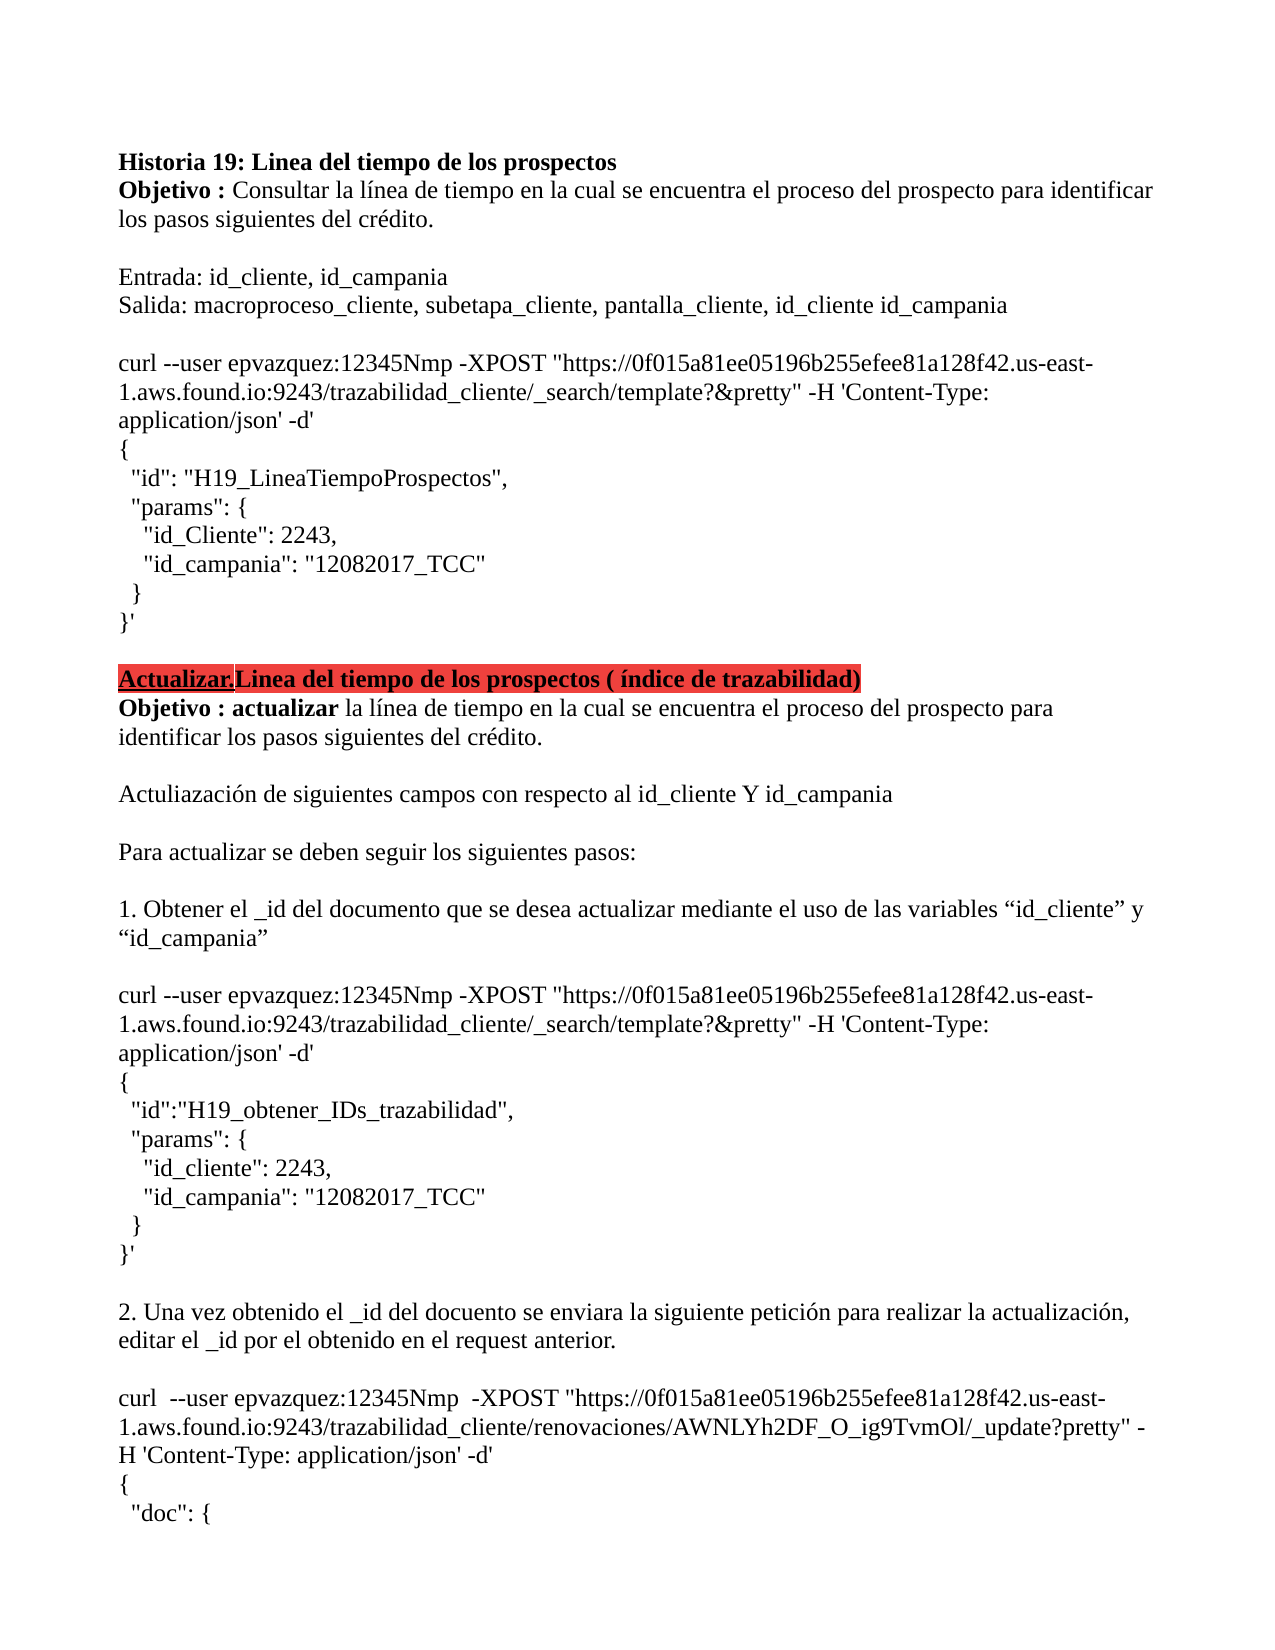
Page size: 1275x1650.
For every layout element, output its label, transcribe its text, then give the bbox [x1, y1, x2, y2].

text Objetivo : actualizar la línea de tiempo en la cual se encuentra el proceso del prospecto para identificar los pasos siguientes del crédito. [118, 693, 1157, 751]
text { [118, 434, 1157, 463]
text "id_campania": "12082017_TCC" [118, 1182, 1157, 1211]
text Salida: macroproceso_cliente, subetapa_cliente, pantalla_cliente, id_cliente id_campania [118, 291, 1157, 319]
text "id_campania": "12082017_TCC" [118, 549, 1157, 578]
text "id":"H19_obtener_IDs_trazabilidad", [118, 1096, 1157, 1124]
text curl --user epvazquez:12345Nmp -XPOST "https://0f015a81ee05196b255efee81a128f42.us-east-1.aws.found.io:9243/trazabilidad_cliente/renovaciones/AWNLYh2DF_O_ig9TvmOl/_update?pretty" -H 'Content-Type: application/json' -d' [118, 1383, 1157, 1469]
text 1. Obtener el _id del documento que se desea actualizar mediante el uso de las variables “id_cliente” y “id_campania” [118, 894, 1157, 952]
text "id": "H19_LineaTiempoProspectos", [118, 463, 1157, 492]
text { [118, 1067, 1157, 1096]
text 2. Una vez obtenido el _id del docuento se enviara la siguiente petición para realizar la actualización, editar el _id por el obtenido en el request anterior. [118, 1297, 1157, 1354]
text Entrada: id_cliente, id_campania [118, 262, 1157, 291]
text "id_cliente": 2243, [118, 1153, 1157, 1182]
text "params": { [118, 492, 1157, 521]
text "doc": { [118, 1498, 1157, 1527]
text Objetivo : Consultar la línea de tiempo en la cual se encuentra el proceso del prospecto para identificar los pasos siguientes del crédito. [118, 176, 1157, 233]
text { [118, 1469, 1157, 1498]
text }' [118, 607, 1157, 636]
text } [118, 578, 1157, 607]
text curl --user epvazquez:12345Nmp -XPOST "https://0f015a81ee05196b255efee81a128f42.us-east-1.aws.found.io:9243/trazabilidad_cliente/_search/template?&pretty" -H 'Content-Type: application/json' -d' [118, 981, 1157, 1067]
text "id_Cliente": 2243, [118, 521, 1157, 549]
text "params": { [118, 1124, 1157, 1153]
text }' [118, 1239, 1157, 1268]
text } [118, 1211, 1157, 1239]
text curl --user epvazquez:12345Nmp -XPOST "https://0f015a81ee05196b255efee81a128f42.us-east-1.aws.found.io:9243/trazabilidad_cliente/_search/template?&pretty" -H 'Content-Type: application/json' -d' [118, 348, 1157, 434]
text Actuliazación de siguientes campos con respecto al id_cliente Y id_campania [118, 779, 1157, 808]
text Actualizar.Linea del tiempo de los prospectos ( índice de trazabilidad) [118, 664, 1157, 693]
text Historia 19: Linea del tiempo de los prospectos [118, 147, 1157, 176]
text Para actualizar se deben seguir los siguientes pasos: [118, 837, 1157, 866]
